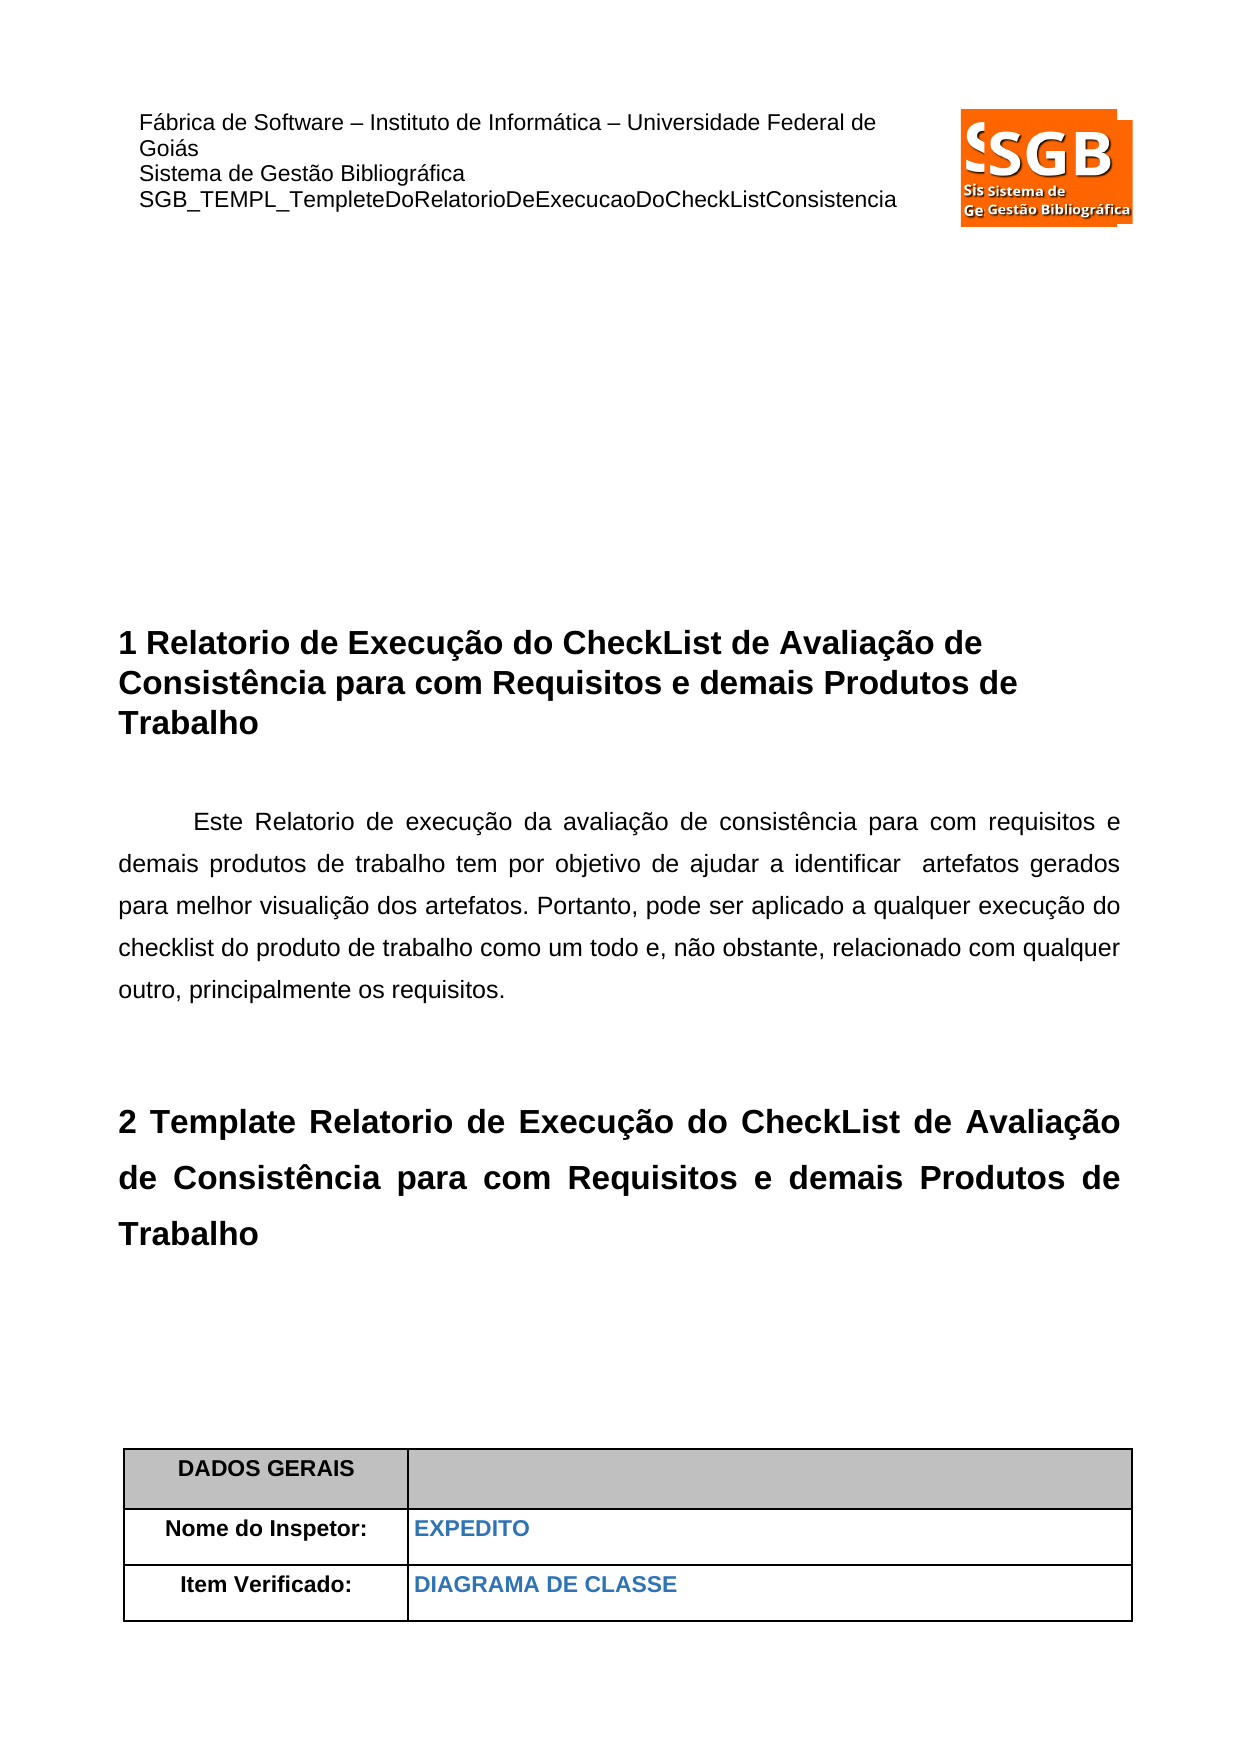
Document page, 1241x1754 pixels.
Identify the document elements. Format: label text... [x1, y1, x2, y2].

text Este Relatorio de execução da avaliação de consistência para com requisitos e demais produtos de trabalho tem por objetivo de ajudar a identificar artefatos gerados para melhor visualição dos artefatos. Portanto, pode ser aplicado a qualquer execução do checklist do produto de trabalho como um todo e, não obstante, relacionado com qualquer outro, principalmente os requisitos. [118, 808, 1122, 1003]
table_header DADOS GERAIS [125, 1450, 407, 1508]
table_cell EXPEDITO [409, 1510, 1131, 1564]
table_cell Nome do Inspetor: [125, 1510, 407, 1564]
text 2 Template Relatorio de Execução do CheckList de Avaliação de Consistência para com Requisitos e demais Produtos de Trabalho [118, 1103, 1122, 1252]
subtitle 1 Relatorio de Execução do CheckList de Avaliação de Consistência para com Requisitos e demais Produtos de Trabalho [118, 624, 1122, 742]
picture [960, 109, 1133, 227]
table_cell DIAGRAMA DE CLASSE [409, 1566, 1131, 1620]
table_cell Item Verificado: [125, 1566, 407, 1620]
table_header [409, 1450, 1131, 1508]
